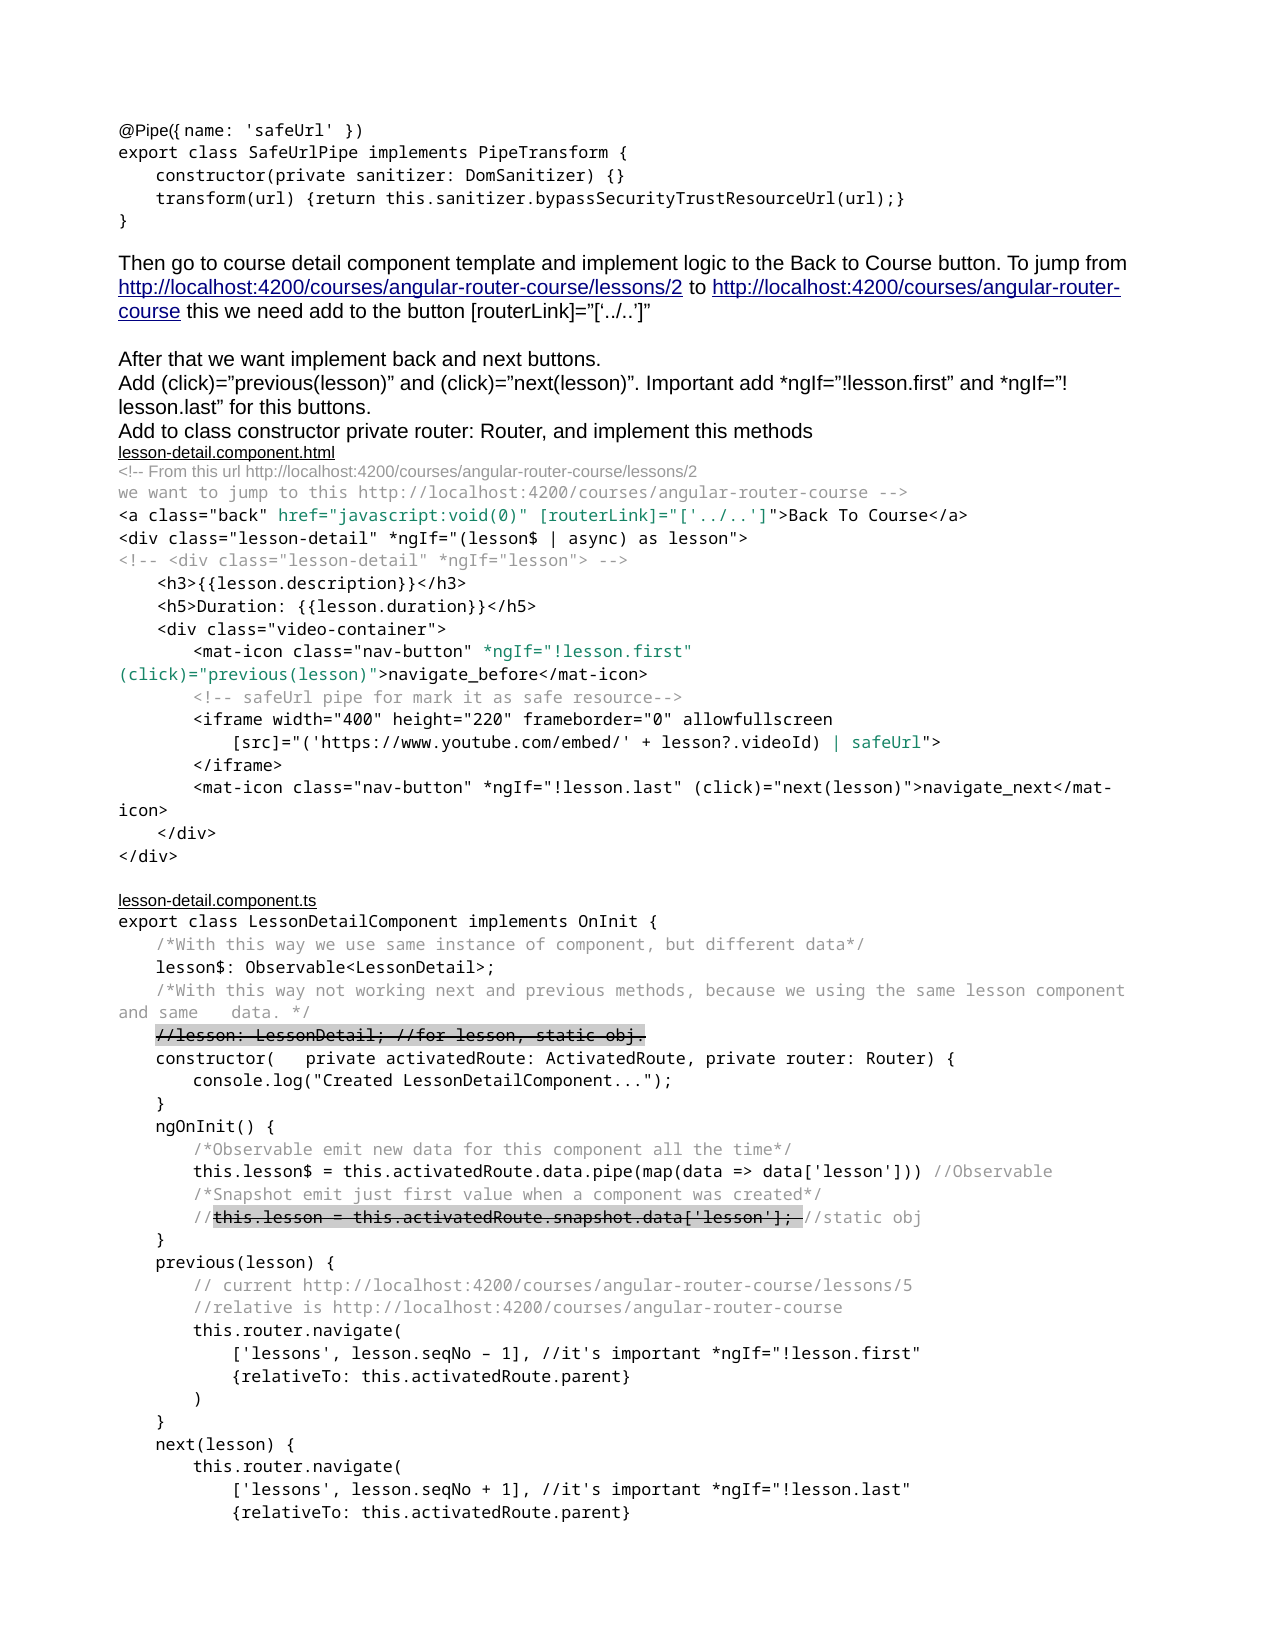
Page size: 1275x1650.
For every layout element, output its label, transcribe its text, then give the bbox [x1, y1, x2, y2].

text <mat-icon class="nav-button" *ngIf="!lesson.first" (click)="previous(lesson)">navigate_before</mat-icon> [118, 640, 1157, 685]
text </div> [118, 844, 1157, 867]
text /*With this way not working next and previous methods, because we using the same lesson component and same data. */ [118, 978, 1157, 1023]
text {relativeTo: this.activatedRoute.parent} [118, 1500, 1157, 1523]
text <h3>{{lesson.description}}</h3> [118, 572, 1157, 594]
text lesson-detail.component.html [118, 442, 1157, 462]
text constructor( private activatedRoute: ActivatedRoute, private router: Router) { [118, 1046, 1157, 1069]
text After that we want implement back and next buttons. [118, 347, 1157, 371]
text transform(url) {return this.sanitizer.bypassSecurityTrustResourceUrl(url);} [118, 186, 1157, 209]
text [src]="('https://www.youtube.com/embed/' + lesson?.videoId) | safeUrl"> [118, 731, 1157, 753]
text <a class="back" href="javascript:void(0)" [routerLink]="['../..']">Back To Course</a> [118, 503, 1157, 526]
text {relativeTo: this.activatedRoute.parent} [118, 1364, 1157, 1387]
text this.router.navigate( [118, 1455, 1157, 1478]
text } [118, 209, 1157, 232]
text <div class="lesson-detail" *ngIf="(lesson$ | async) as lesson"> [118, 526, 1157, 549]
text this.lesson$ = this.activatedRoute.data.pipe(map(data => data['lesson'])) //Observable [118, 1160, 1157, 1182]
text Add to class constructor private router: Router, and implement this methods [118, 418, 1157, 442]
text lesson-detail.component.ts [118, 891, 1157, 910]
text <!-- safeUrl pipe for mark it as safe resource--> [118, 685, 1157, 708]
text constructor(private sanitizer: DomSanitizer) {} [118, 163, 1157, 186]
text } [118, 1228, 1157, 1251]
text </div> [118, 821, 1157, 844]
text ['lessons', lesson.seqNo + 1], //it's important *ngIf="!lesson.last" [118, 1478, 1157, 1500]
text ['lessons', lesson.seqNo – 1], //it's important *ngIf="!lesson.first" [118, 1341, 1157, 1364]
text } [118, 1409, 1157, 1432]
text } [118, 1092, 1157, 1114]
text <!-- From this url http://localhost:4200/courses/angular-router-course/lessons/2 [118, 462, 1157, 481]
text <h5>Duration: {{lesson.duration}}</h5> [118, 594, 1157, 617]
text <div class="video-container"> [118, 617, 1157, 640]
text previous(lesson) { [118, 1251, 1157, 1273]
text Then go to course detail component template and implement logic to the Back to Course button. To jump from http://localhost:4200/courses/angular-router-course/lessons/2 to http://localhost:4200/courses/angular-router-course this we need add to the button [routerLink]=”[‘../..’]” [118, 251, 1157, 323]
text ngOnInit() { [118, 1114, 1157, 1137]
text lesson$: Observable<LessonDetail>; [118, 955, 1157, 978]
text export class LessonDetailComponent implements OnInit { [118, 910, 1157, 933]
text /*With this way we use same instance of component, but different data*/ [118, 933, 1157, 955]
text we want to jump to this http://localhost:4200/courses/angular-router-course --> [118, 481, 1157, 503]
text this.router.navigate( [118, 1319, 1157, 1341]
text console.log("Created LessonDetailComponent..."); [118, 1069, 1157, 1092]
text //lesson: LessonDetail; //for lesson, static obj. [118, 1023, 1157, 1046]
text next(lesson) { [118, 1432, 1157, 1455]
text </iframe> [118, 753, 1157, 776]
text ) [118, 1387, 1157, 1409]
text <iframe width="400" height="220" frameborder="0" allowfullscreen [118, 708, 1157, 731]
text <!-- <div class="lesson-detail" *ngIf="lesson"> --> [118, 549, 1157, 572]
text /*Observable emit new data for this component all the time*/ [118, 1137, 1157, 1160]
text //this.lesson = this.activatedRoute.snapshot.data['lesson']; //static obj [118, 1205, 1157, 1228]
text <mat-icon class="nav-button" *ngIf="!lesson.last" (click)="next(lesson)">navigate_next</mat-icon> [118, 776, 1157, 821]
text Add (click)=”previous(lesson)” and (click)=”next(lesson)”. Important add *ngIf=”!lesson.first” and *ngIf=”!lesson.last” for this buttons. [118, 371, 1157, 418]
text /*Snapshot emit just first value when a component was created*/ [118, 1182, 1157, 1205]
text @Pipe({ name: 'safeUrl' }) [118, 118, 1157, 141]
text //relative is http://localhost:4200/courses/angular-router-course [118, 1296, 1157, 1319]
text export class SafeUrlPipe implements PipeTransform { [118, 141, 1157, 163]
text // current http://localhost:4200/courses/angular-router-course/lessons/5 [118, 1273, 1157, 1296]
